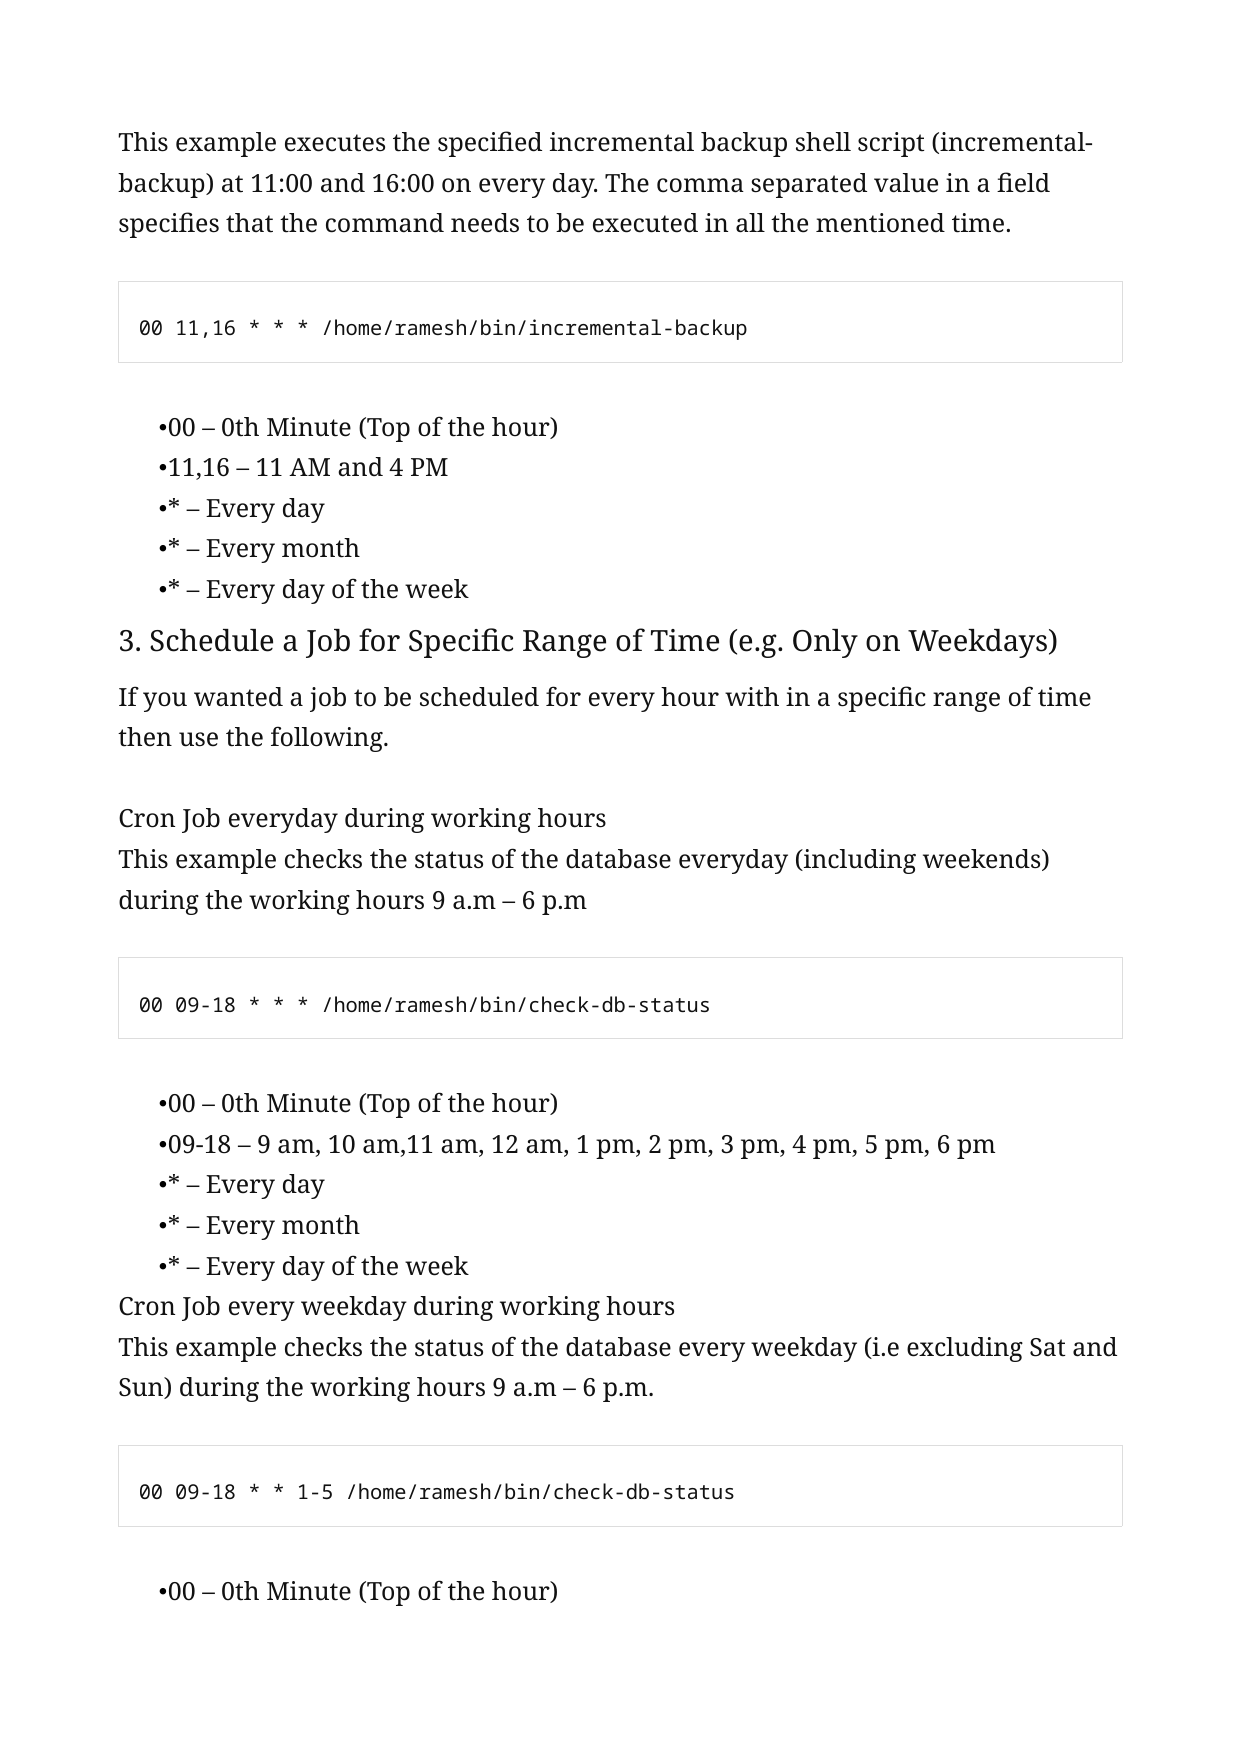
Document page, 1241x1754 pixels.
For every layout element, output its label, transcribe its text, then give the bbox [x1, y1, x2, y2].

list 11,16 – 11 AM and 4 PM [118, 443, 1122, 484]
text 00 09-18 * * * /home/ramesh/bin/check-db-status [119, 958, 1122, 1038]
list * – Every month [118, 524, 1122, 565]
subtitle Cron Job every weekday during working hours [118, 1282, 1122, 1323]
list 00 – 0th Minute (Top of the hour) [118, 1079, 1122, 1120]
subtitle 3. Schedule a Job for Specific Range of Time (e.g. Only on Weekdays) [118, 620, 1122, 660]
list * – Every day of the week [118, 565, 1122, 606]
list 09-18 – 9 am, 10 am,11 am, 12 am, 1 pm, 2 pm, 3 pm, 4 pm, 5 pm, 6 pm [118, 1120, 1122, 1160]
list 00 – 0th Minute (Top of the hour) [118, 1567, 1122, 1607]
text 00 09-18 * * 1-5 /home/ramesh/bin/check-db-status [119, 1446, 1122, 1526]
list * – Every day [118, 1160, 1122, 1201]
list * – Every day [118, 484, 1122, 524]
text If you wanted a job to be scheduled for every hour with in a specific range of time then use the following. [118, 673, 1122, 754]
list * – Every month [118, 1201, 1122, 1242]
text This example checks the status of the database every weekday (i.e excluding Sat and Sun) during the working hours 9 a.m – 6 p.m. [118, 1323, 1122, 1404]
list * – Every day of the week [118, 1242, 1122, 1282]
list 00 – 0th Minute (Top of the hour) [118, 403, 1122, 443]
text 00 11,16 * * * /home/ramesh/bin/incremental-backup [119, 282, 1122, 362]
text This example executes the specified incremental backup shell script (incremental-backup) at 11:00 and 16:00 on every day. The comma separated value in a field specifies that the command needs to be executed in all the mentioned time. [118, 118, 1122, 240]
subtitle Cron Job everyday during working hours [118, 794, 1122, 835]
text This example checks the status of the database everyday (including weekends) during the working hours 9 a.m – 6 p.m [118, 835, 1122, 916]
